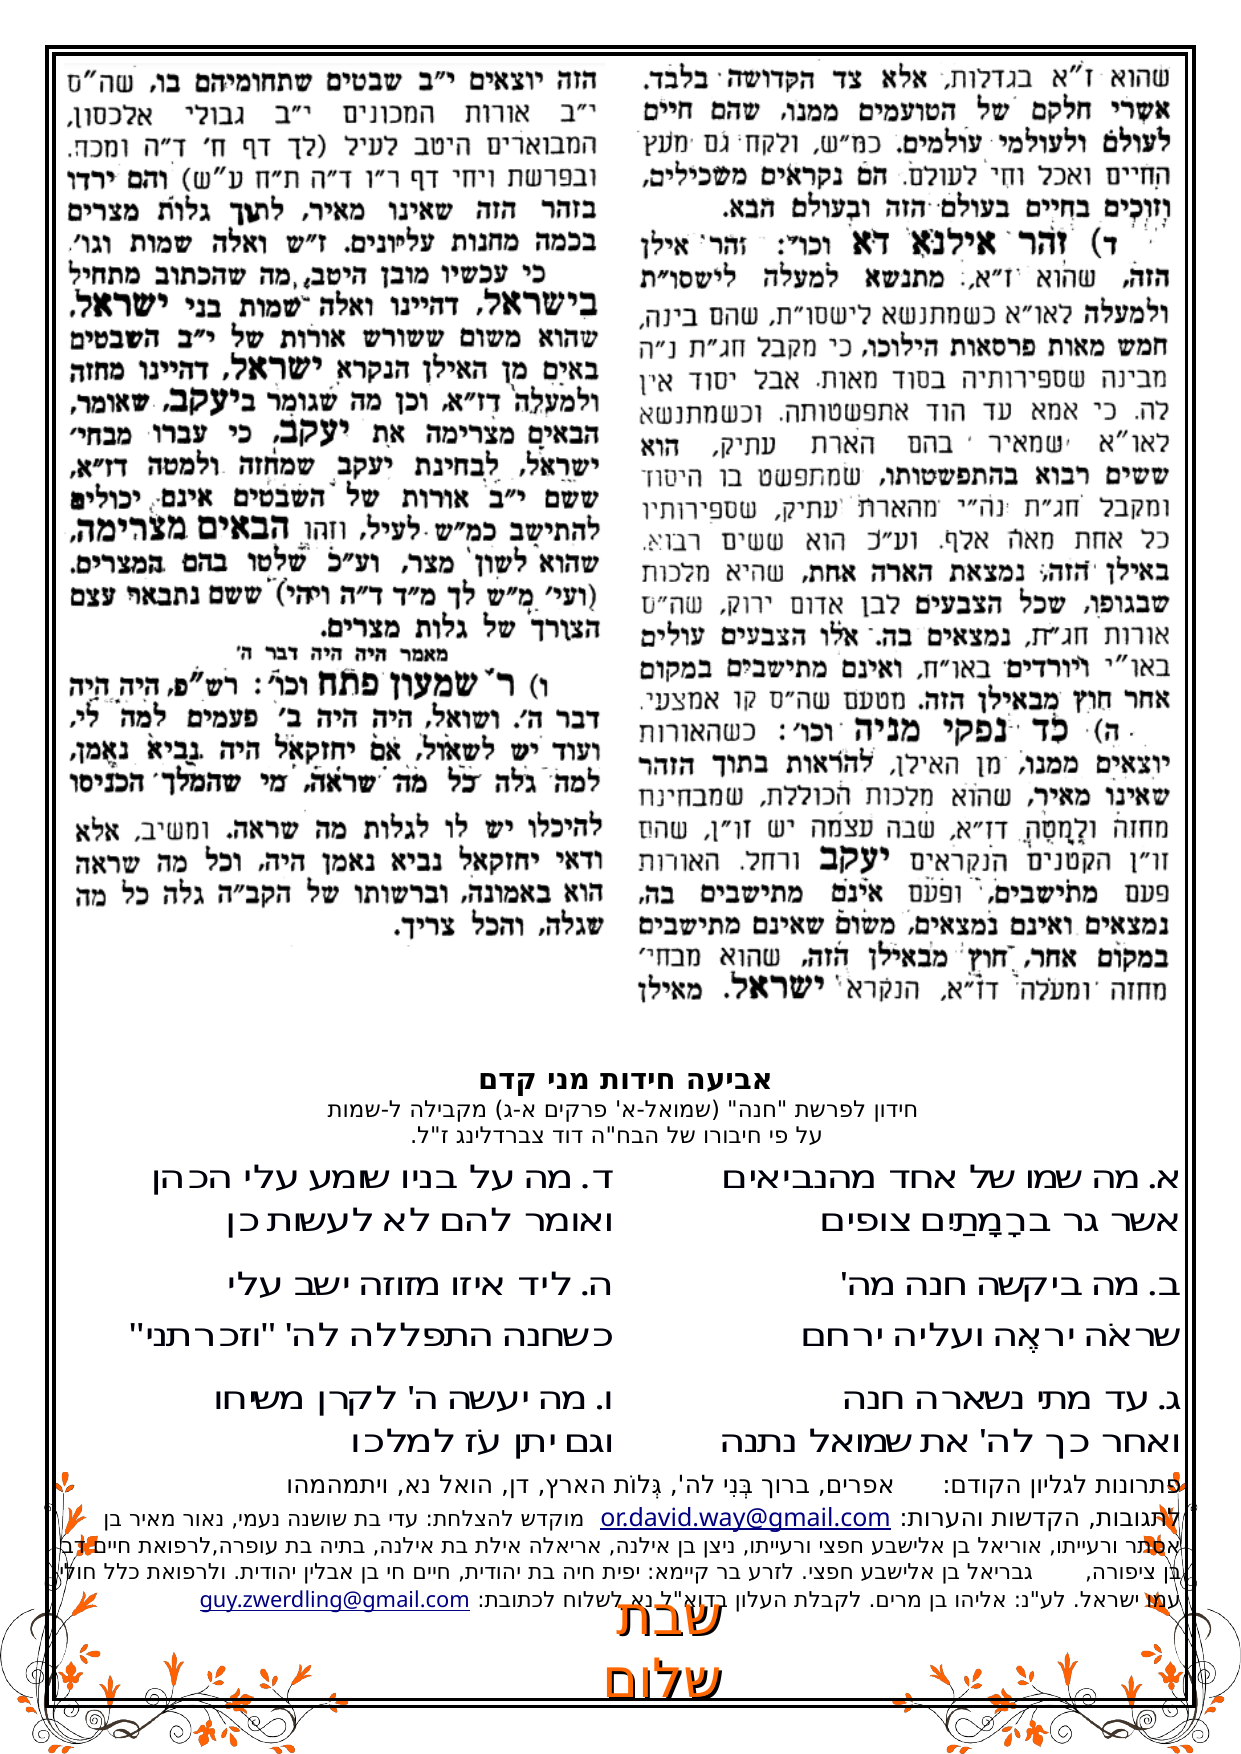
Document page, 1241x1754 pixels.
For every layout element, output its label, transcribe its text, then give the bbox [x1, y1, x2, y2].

list על פי חיבורו של הבח"ה דוד צברדלינג ז"ל. [59, 1123, 1182, 1149]
picture [58, 58, 1182, 1009]
picture [892, 1472, 1192, 1705]
picture [49, 1472, 349, 1705]
picture [0, 1472, 349, 1754]
list אביעה חידות מני קדם [59, 1062, 1182, 1096]
picture [892, 1472, 1241, 1754]
list פתרונות לגליון הקודם: אפרים, ברוך בְּנִי לה', גְּלוֹת הארץ, דן, הואל נא, ויתמהמהו [59, 1149, 1182, 1499]
text חידון לפרשת "חנה" (שמואל-א' פרקים א-ג) מקבילה ל-שמות [59, 1096, 1185, 1123]
picture [56, 1472, 349, 1698]
picture [345, 1594, 349, 1607]
list לתגובות, הקדשות והערות: or.david.way@gmail.com מוקדש להצלחת: עדי בת שושנה נעמי, נאור מאיר בן אסתר ורעייתו, אוריאל בן אלישבע חפצי ורעייתו, ניצן בן אילנה, אריאלה אילת בת אילנה, בתיה בת עופרה,לרפואת חיים דב בן ציפורה, גבריאל בן אלישבע חפצי. לזרע בר קיימא: יפית חיה בת יהודית, חיים חי בן אבלין יהודית. ולרפואת כלל חולי עמו ישראל. לע"נ: אליהו בן מרים. לקבלת העלון בדוא"ל נא לשלוח לכתובת: guy.zwerdling@gmail.com [349, 1499, 892, 1614]
picture [892, 1472, 1185, 1698]
